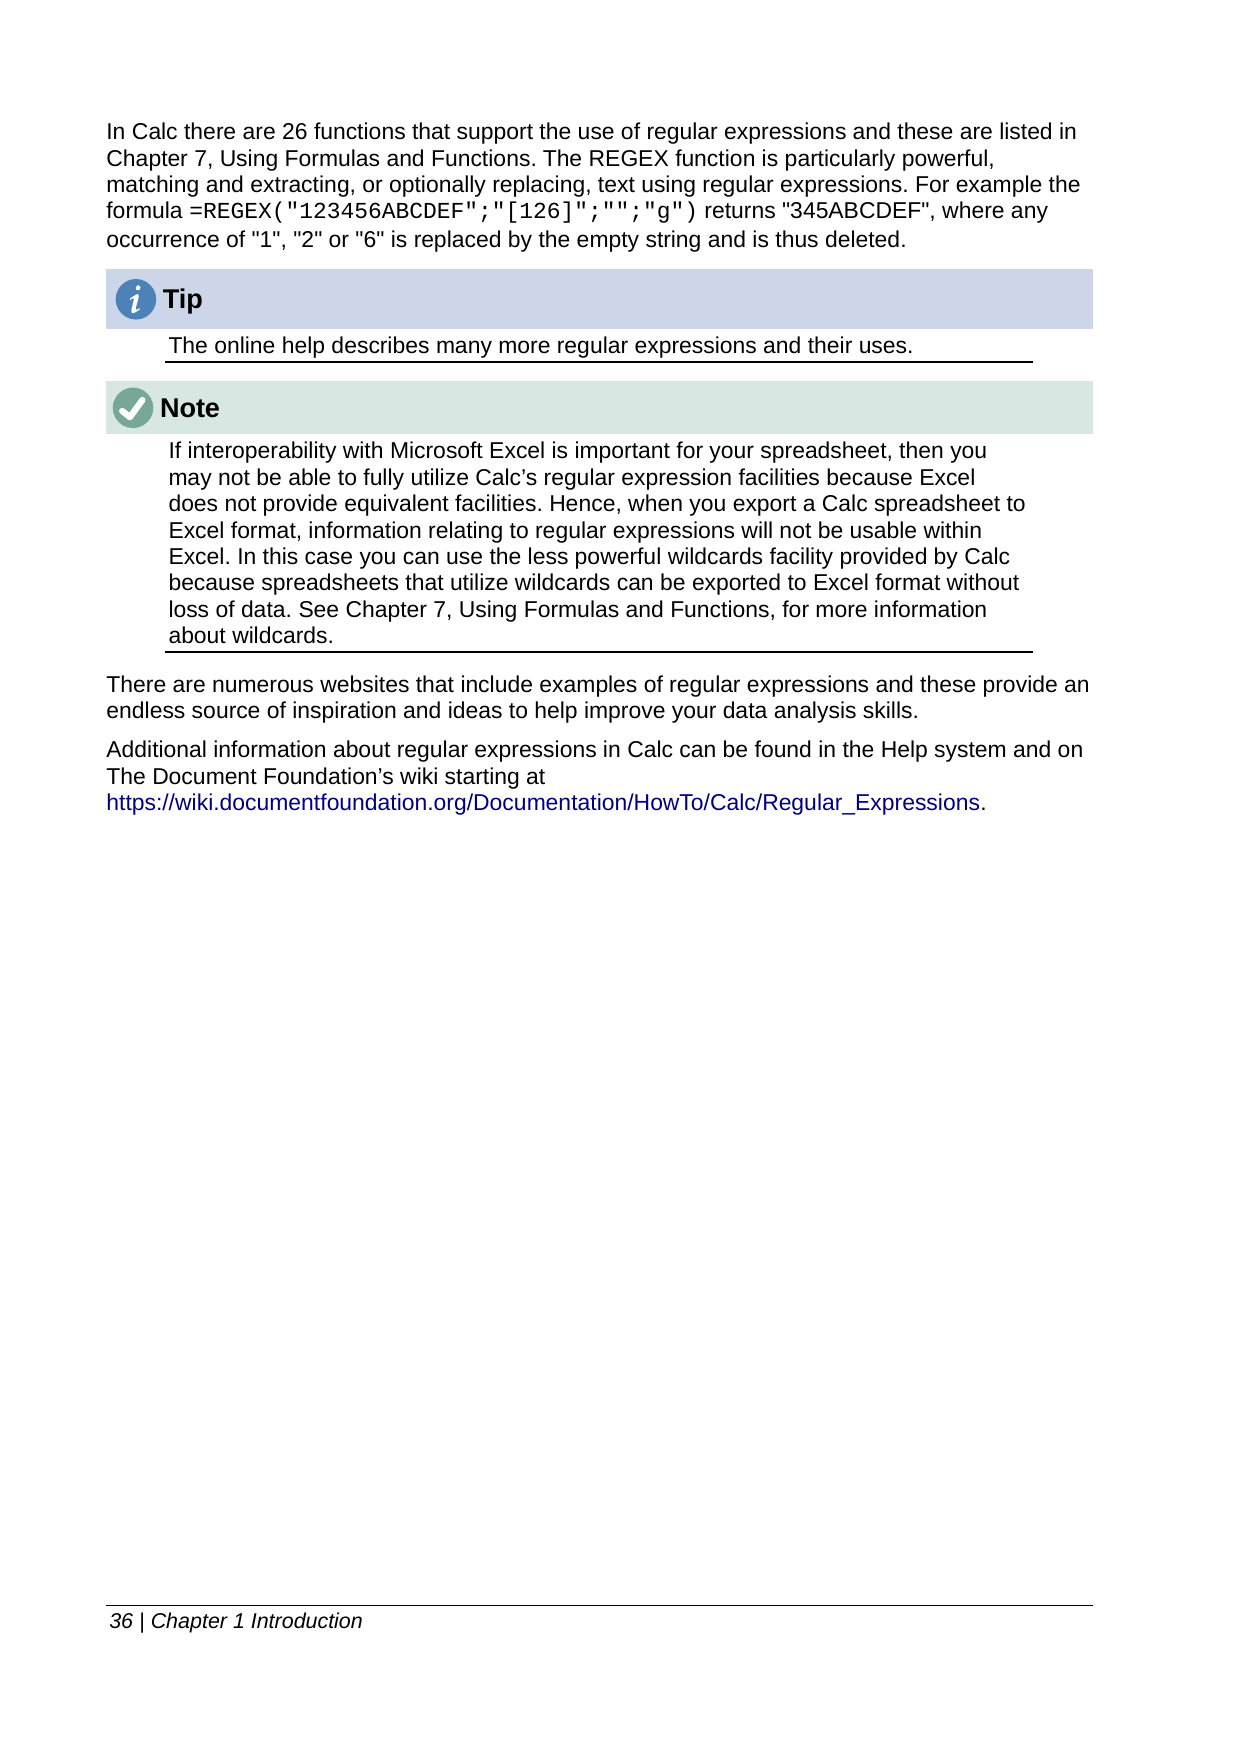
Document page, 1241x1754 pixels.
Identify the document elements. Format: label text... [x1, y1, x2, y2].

text In Calc there are 26 functions that support the use of regular expressions and these are listed in Chapter 7, Using Formulas and Functions. The REGEX function is particularly powerful, matching and extracting, or optionally replacing, text using regular expressions. For example the formula =REGEX("123456ABCDEF";"[126]";"";"g") returns "345ABCDEF", where any occurrence of "1", "2" or "6" is replaced by the empty string and is thus deleted. [106, 118, 1093, 252]
subtitle Tip [106, 269, 1093, 329]
text If interoperability with Microsoft Excel is important for your spreadsheet, then you may not be able to fully utilize Calc’s regular expression facilities because Excel does not provide equivalent facilities. Hence, when you export a Calc spreadsheet to Excel format, information relating to regular expressions will not be usable within Excel. In this case you can use the less powerful wildcards facility provided by Calc because spreadsheets that utilize wildcards can be exported to Excel format without loss of data. See Chapter 7, Using Formulas and Functions, for more information about wildcards. [165, 434, 1033, 651]
subtitle Note [106, 381, 1093, 434]
text Additional information about regular expressions in Calc can be found in the Help system and on The Document Foundation’s wiki starting at https://wiki.documentfoundation.org/Documentation/HowTo/Calc/Regular_Expressions. [106, 736, 1093, 815]
text There are numerous websites that include examples of regular expressions and these provide an endless source of inspiration and ideas to help improve your data analysis skills. [106, 671, 1093, 724]
text The online help describes many more regular expressions and their uses. [165, 329, 1033, 361]
